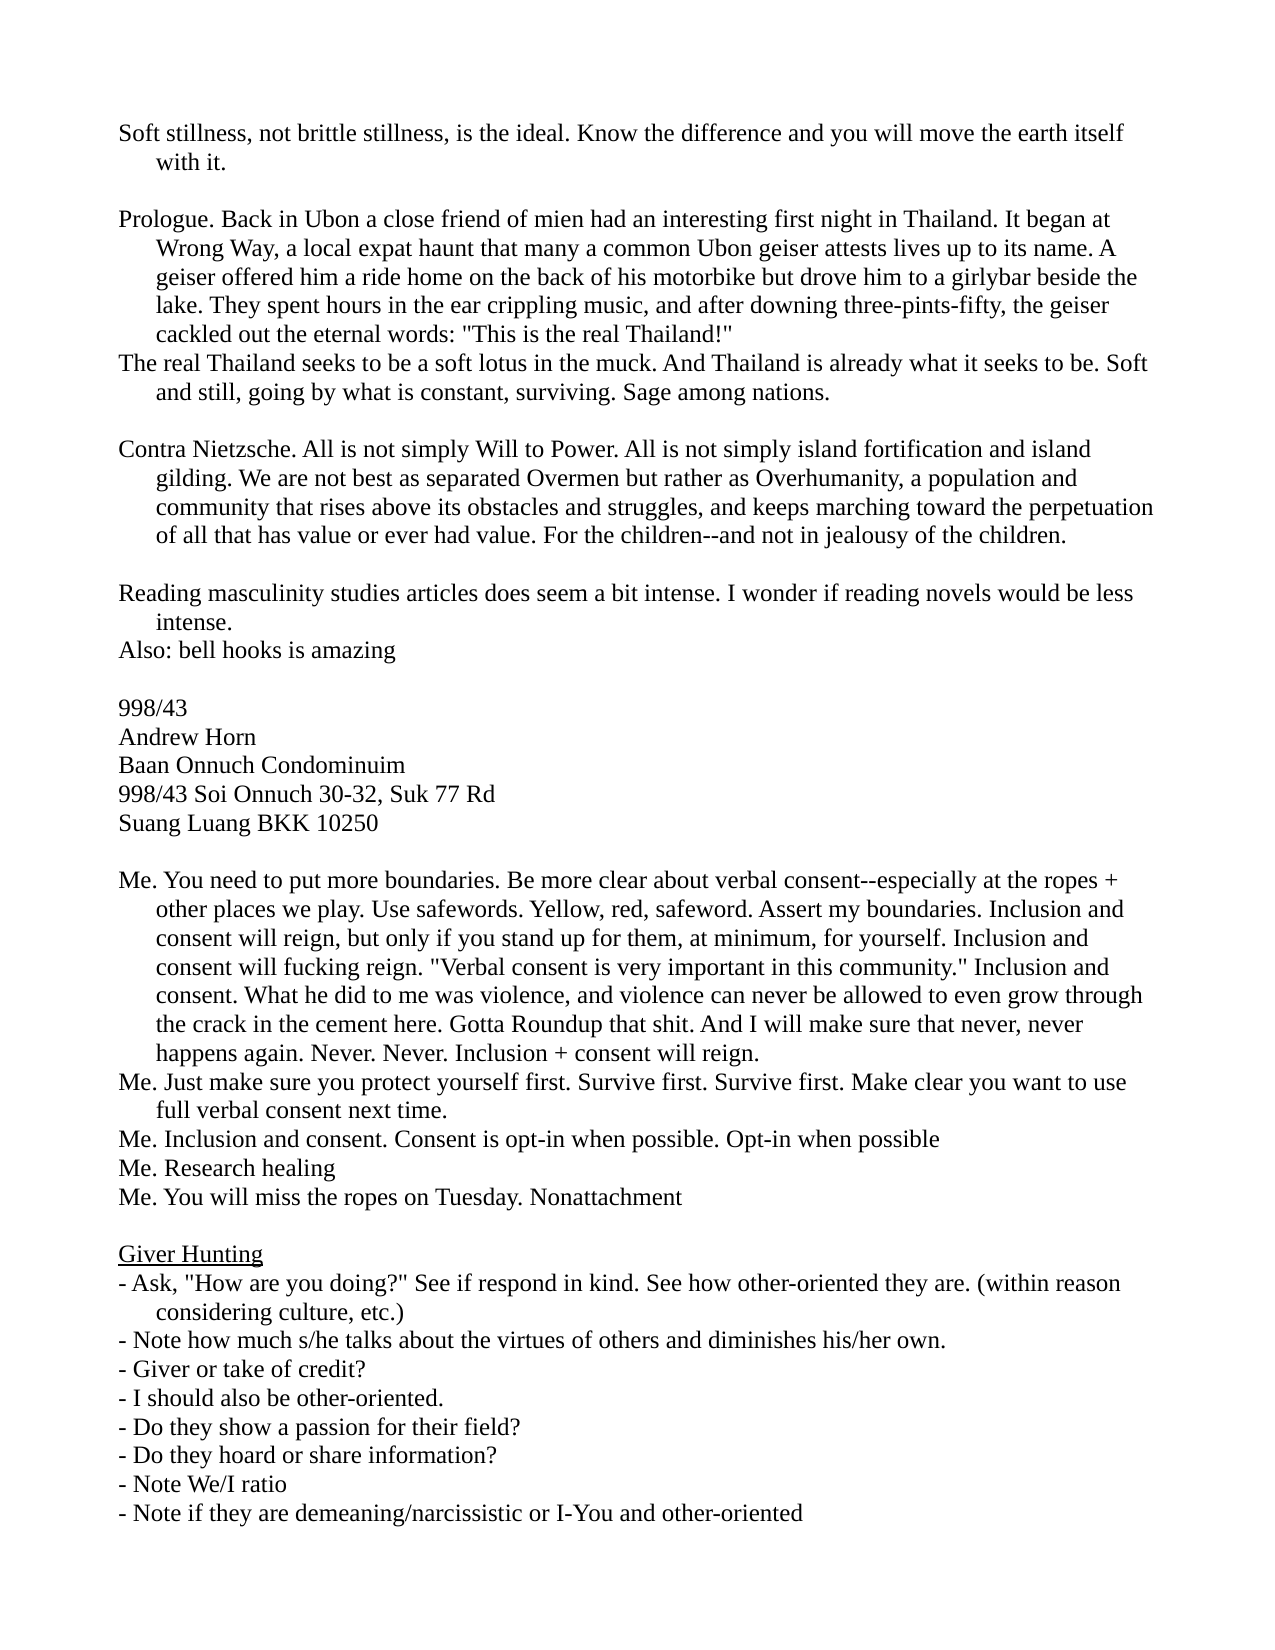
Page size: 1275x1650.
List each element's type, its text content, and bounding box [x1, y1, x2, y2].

text 998/43 Soi Onnuch 30-32, Suk 77 Rd [118, 779, 1157, 808]
text The real Thailand seeks to be a soft lotus in the muck. And Thailand is already what it seeks to be. Soft and still, going by what is constant, surviving. Sage among nations. [118, 348, 1157, 406]
text 998/43 [118, 693, 1157, 722]
text Reading masculinity studies articles does seem a bit intense. I wonder if reading novels would be less intense. [118, 578, 1157, 636]
text Soft stillness, not brittle stillness, is the ideal. Know the difference and you will move the earth itself with it. [118, 118, 1157, 176]
text - Note if they are demeaning/narcissistic or I-You and other-oriented [118, 1498, 1157, 1527]
text - Note We/I ratio [118, 1469, 1157, 1498]
text Me. You need to put more boundaries. Be more clear about verbal consent--especially at the ropes + other places we play. Use safewords. Yellow, red, safeword. Assert my boundaries. Inclusion and consent will reign, but only if you stand up for them, at minimum, for yourself. Inclusion and consent will fucking reign. "Verbal consent is very important in this community." Inclusion and consent. What he did to me was violence, and violence can never be allowed to even grow through the crack in the cement here. Gotta Roundup that shit. And I will make sure that never, never happens again. Never. Never. Inclusion + consent will reign. [118, 866, 1157, 1067]
text Me. You will miss the ropes on Tuesday. Nonattachment [118, 1182, 1157, 1211]
text - Do they show a passion for their field? [118, 1412, 1157, 1441]
text Contra Nietzsche. All is not simply Will to Power. All is not simply island fortification and island gilding. We are not best as separated Overmen but rather as Overhumanity, a population and community that rises above its obstacles and struggles, and keeps marching toward the perpetuation of all that has value or ever had value. For the children--and not in jealousy of the children. [118, 434, 1157, 549]
text Baan Onnuch Condominuim [118, 751, 1157, 779]
text Andrew Horn [118, 722, 1157, 751]
text - Do they hoard or share information? [118, 1441, 1157, 1469]
text Prologue. Back in Ubon a close friend of mien had an interesting first night in Thailand. It began at Wrong Way, a local expat haunt that many a common Ubon geiser attests lives up to its name. A geiser offered him a ride home on the back of his motorbike but drove him to a girlybar beside the lake. They spent hours in the ear crippling music, and after downing three-pints-fifty, the geiser cackled out the eternal words: "This is the real Thailand!" [118, 204, 1157, 348]
text Giver Hunting [118, 1239, 1157, 1268]
text - Ask, "How are you doing?" See if respond in kind. See how other-oriented they are. (within reason considering culture, etc.) [118, 1268, 1157, 1326]
text Suang Luang BKK 10250 [118, 808, 1157, 837]
text Me. Research healing [118, 1153, 1157, 1182]
text Also: bell hooks is amazing [118, 636, 1157, 664]
text Me. Inclusion and consent. Consent is opt-in when possible. Opt-in when possible [118, 1124, 1157, 1153]
text - Note how much s/he talks about the virtues of others and diminishes his/her own. [118, 1326, 1157, 1354]
text - Giver or take of credit? [118, 1354, 1157, 1383]
text Me. Just make sure you protect yourself first. Survive first. Survive first. Make clear you want to use full verbal consent next time. [118, 1067, 1157, 1124]
text - I should also be other-oriented. [118, 1383, 1157, 1412]
